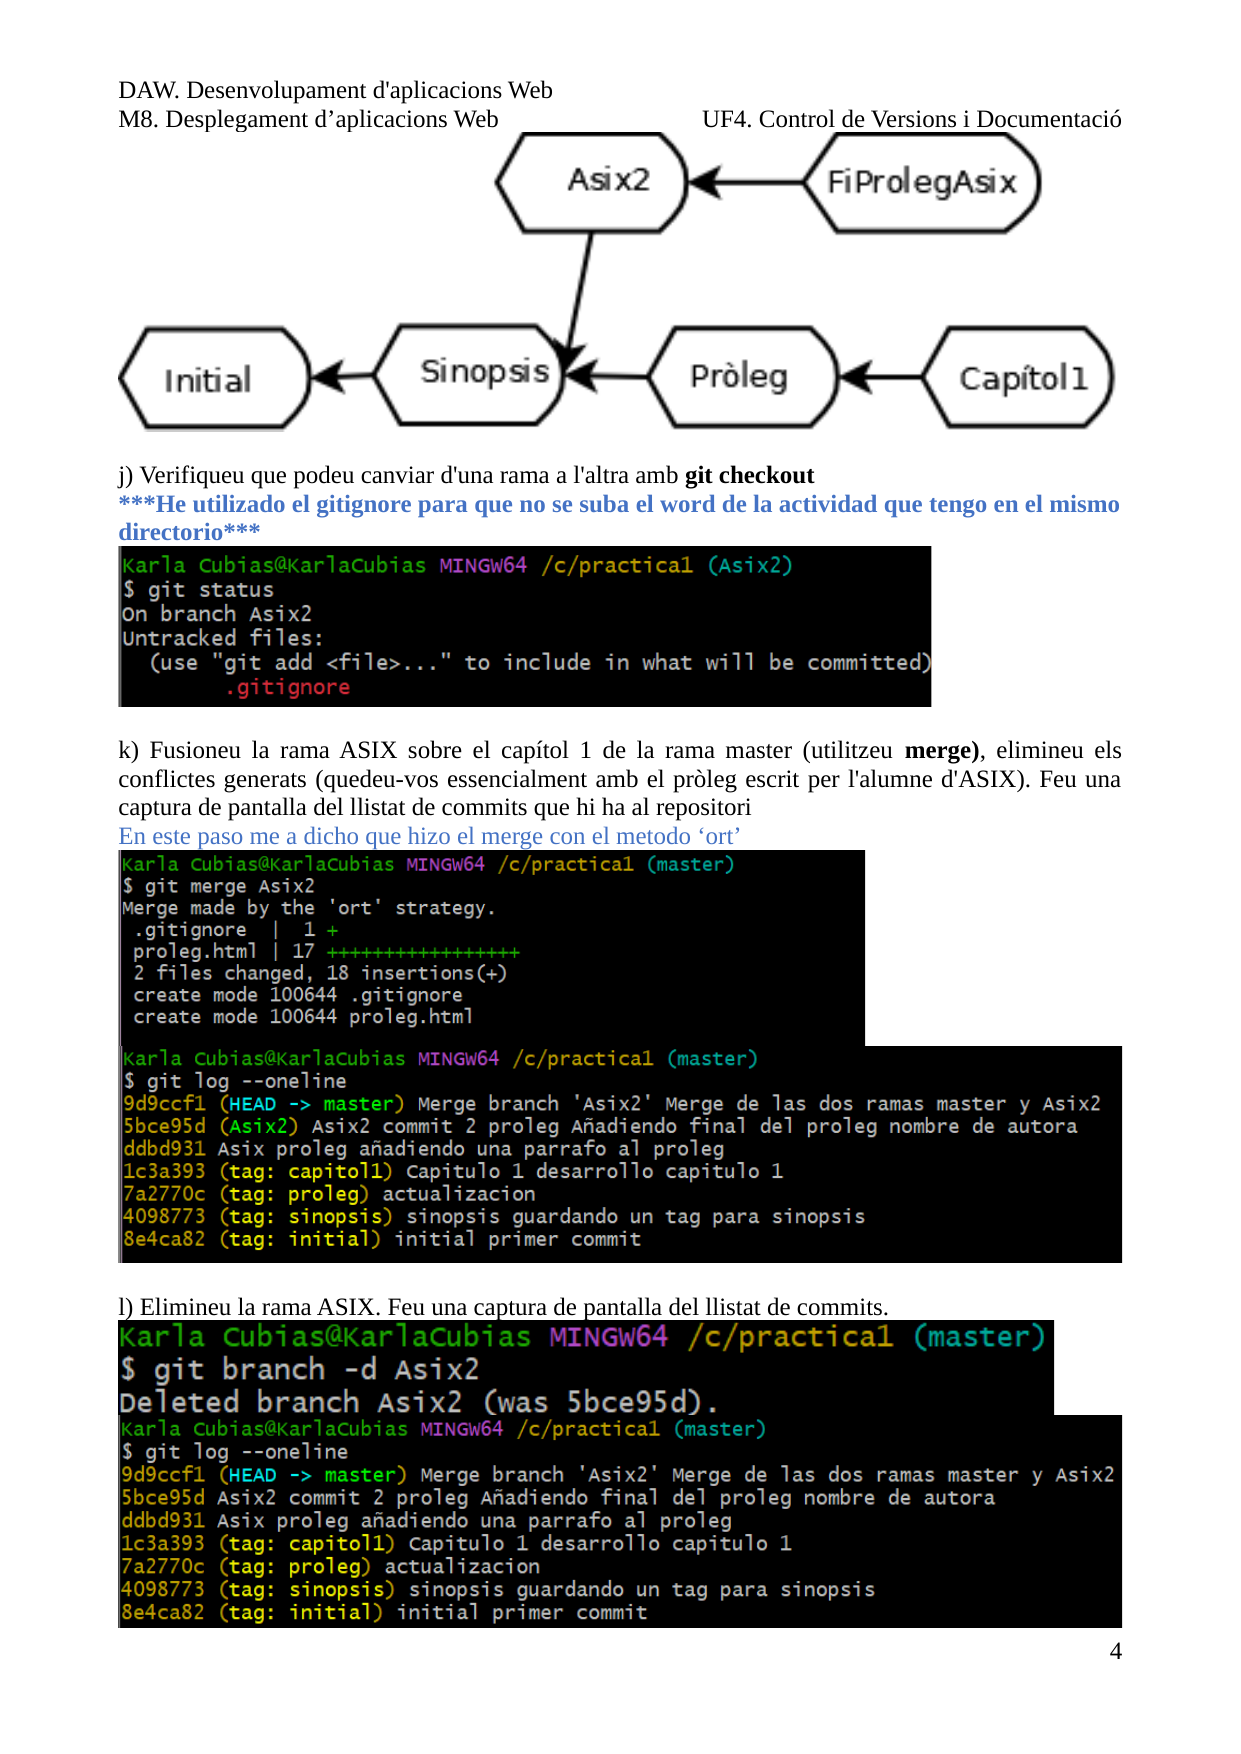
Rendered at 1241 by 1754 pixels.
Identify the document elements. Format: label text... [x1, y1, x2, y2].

text En este paso me a dicho que hizo el merge con el metodo ‘ort’ [118, 821, 1122, 850]
text k) Fusioneu la rama ASIX sobre el capítol 1 de la rama master (utilitzeu merge), elimineu els conflictes generats (quedeu-vos essencialment amb el pròleg escrit per l'alumne d'ASIX). Feu una captura de pantalla del llistat de commits que hi ha al repositori [118, 735, 1122, 821]
text ***He utilizado el gitignore para que no se suba el word de la actividad que tengo en el mismo directorio*** [118, 489, 1122, 546]
text j) Verifiqueu que podeu canviar d'una rama a l'altra amb git checkout [118, 460, 1122, 489]
text l) Elimineu la rama ASIX. Feu una captura de pantalla del llistat de commits. [118, 1292, 1122, 1321]
